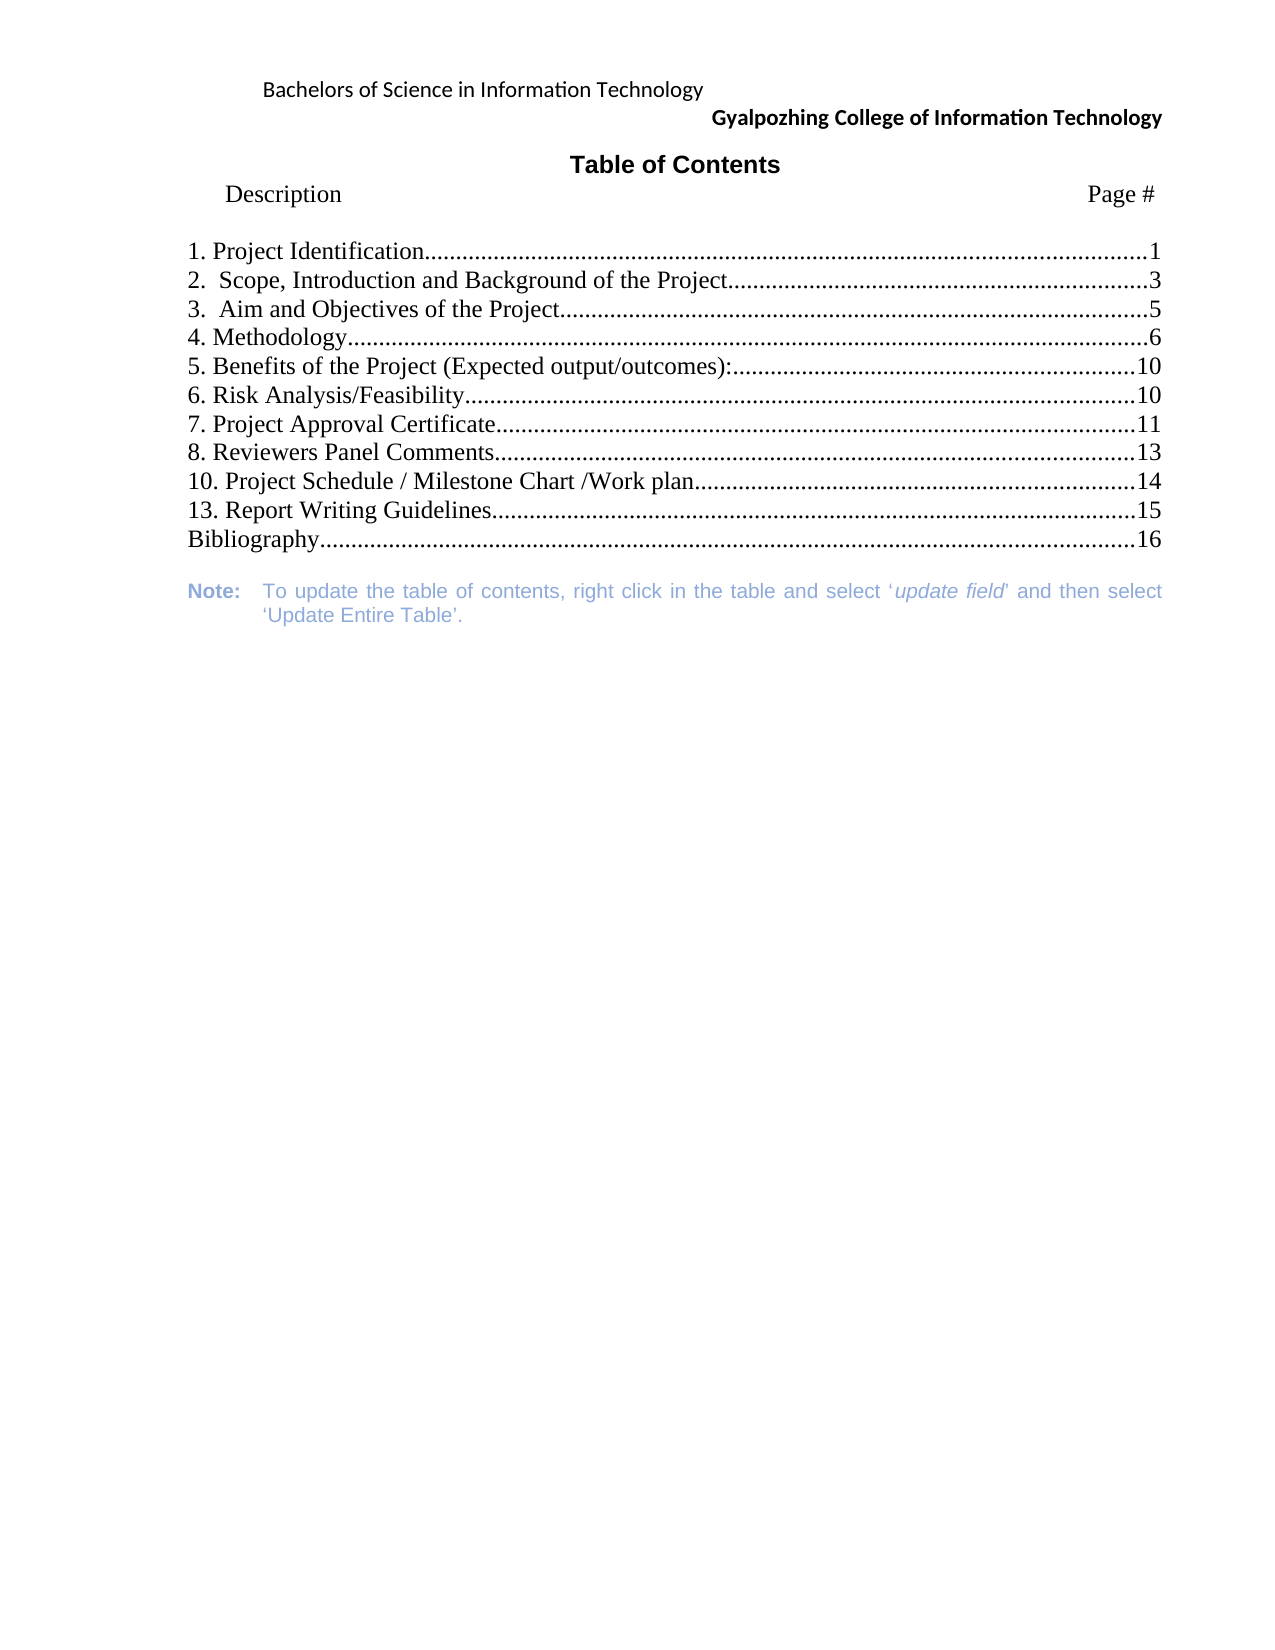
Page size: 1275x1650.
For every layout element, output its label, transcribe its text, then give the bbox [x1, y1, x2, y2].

text 5. Benefits of the Project (Expected output/outcomes): 10 [187, 351, 1162, 380]
text 8. Reviewers Panel Comments 13 [187, 437, 1162, 466]
text Table of Contents [187, 150, 1162, 179]
text 7. Project Approval Certificate 11 [187, 409, 1162, 437]
text Description Page # [225, 179, 1162, 207]
text 6. Risk Analysis/Feasibility 10 [187, 380, 1162, 409]
text 3. Aim and Objectives of the Project 5 [187, 294, 1162, 322]
text 10. Project Schedule / Milestone Chart /Work plan 14 [187, 466, 1162, 495]
text 1. Project Identification 1 [187, 236, 1162, 265]
text Bibliography 16 [187, 524, 1162, 552]
text Note: To update the table of contents, right click in the table and select ‘update field’ and then select ‘Update Entire Table’. [187, 579, 1162, 627]
text 2. Scope, Introduction and Background of the Project 3 [187, 265, 1162, 294]
text 4. Methodology 6 [187, 322, 1162, 351]
text 13. Report Writing Guidelines 15 [187, 495, 1162, 524]
